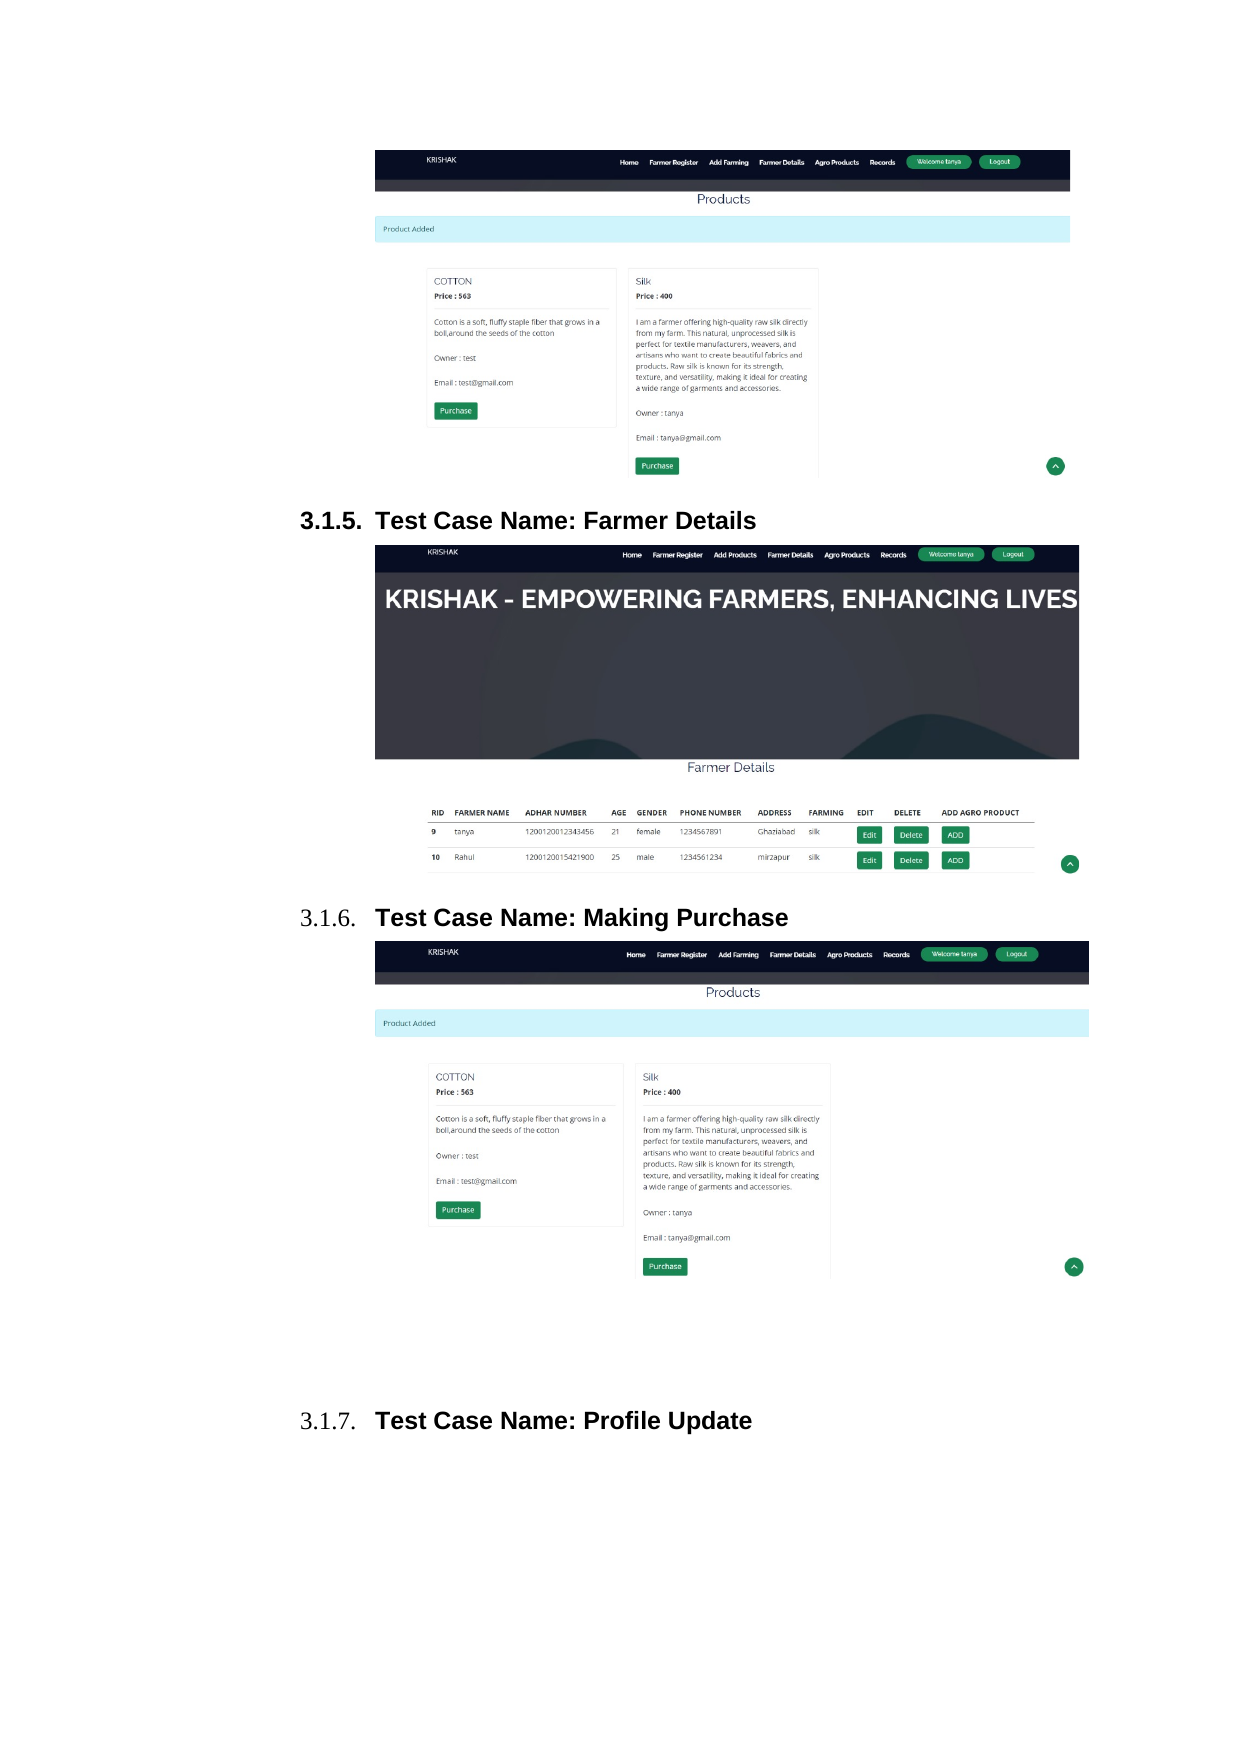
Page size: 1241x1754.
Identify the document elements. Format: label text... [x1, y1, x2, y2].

list Test Case Name: Making Purchase [300, 903, 1090, 931]
list Test Case Name: Profile Update [300, 1406, 1090, 1435]
list Test Case Name: Farmer Details [300, 506, 1090, 535]
